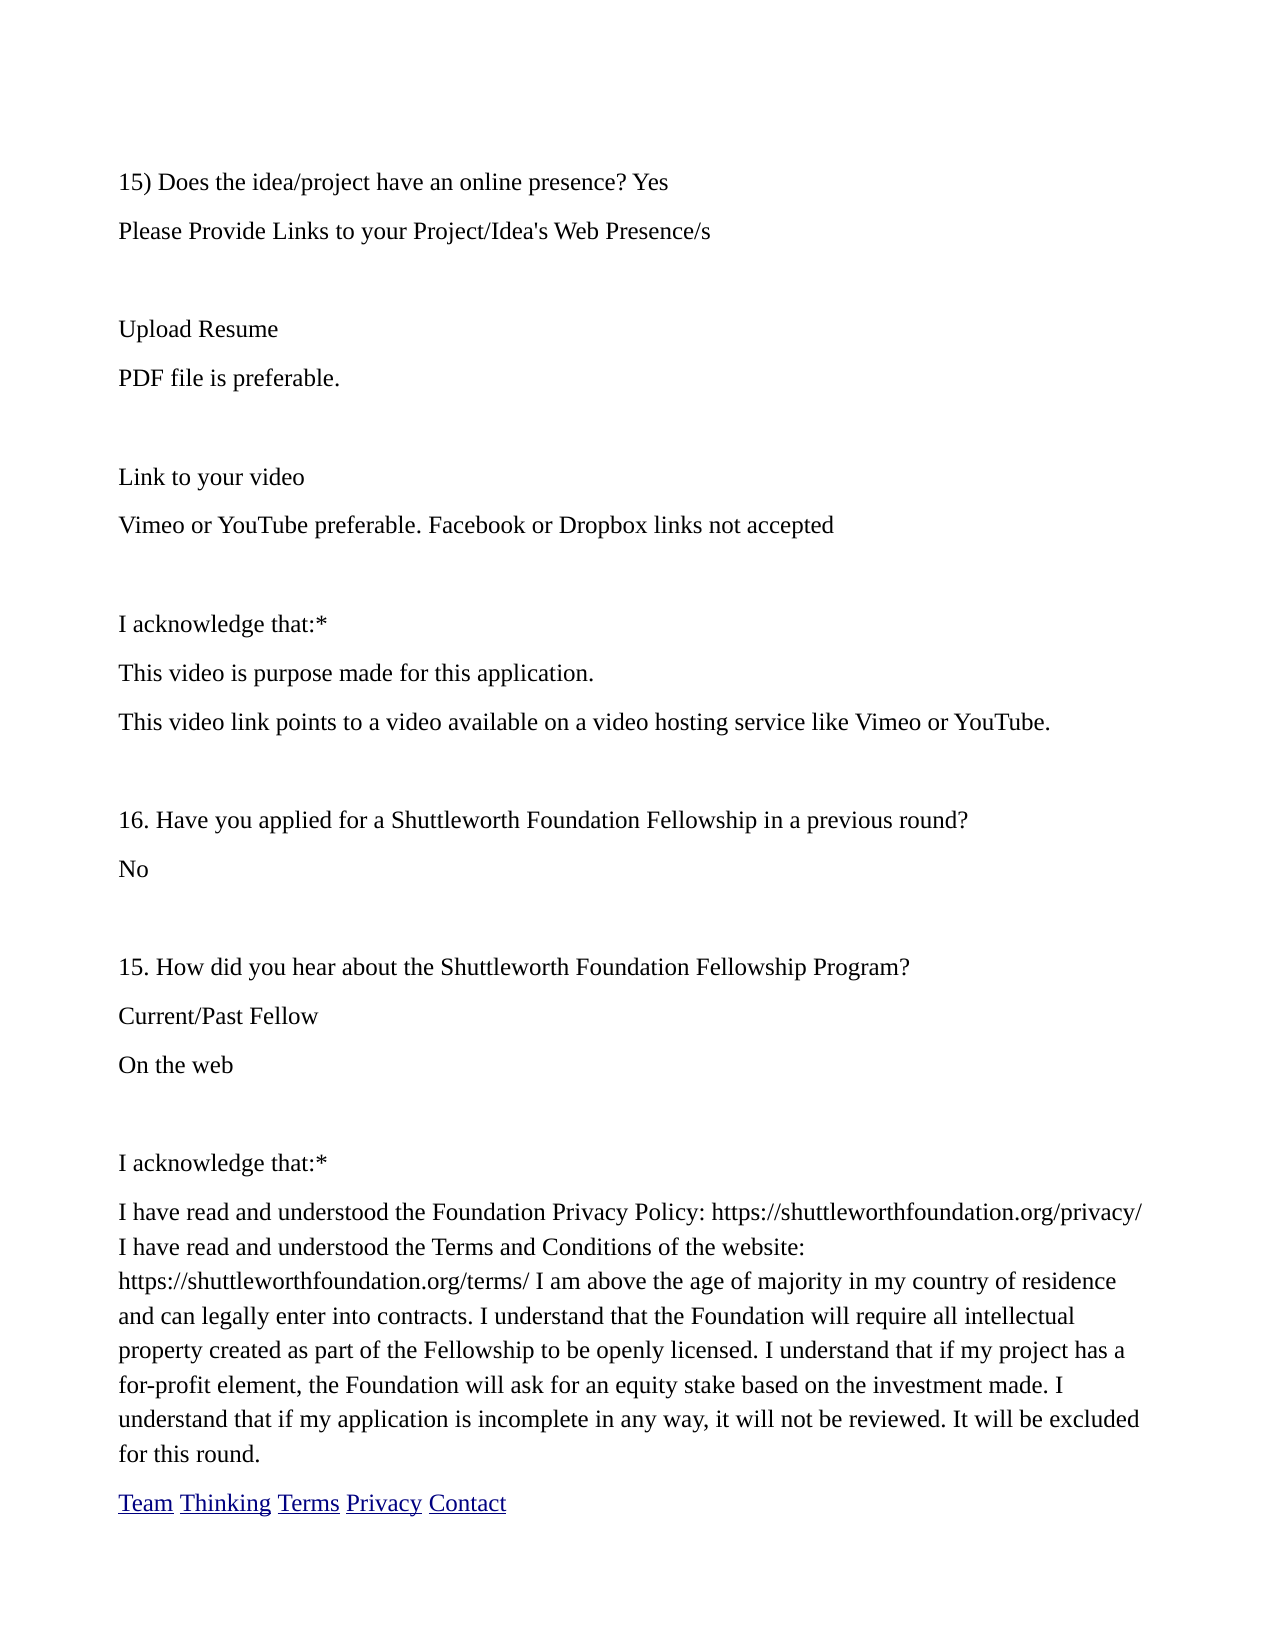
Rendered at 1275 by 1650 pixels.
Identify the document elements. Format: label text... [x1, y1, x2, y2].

text This video is purpose made for this application. [118, 658, 1157, 687]
text Current/Past Fellow [118, 1001, 1157, 1030]
text PDF file is preferable. [118, 363, 1157, 392]
text 15. How did you hear about the Shuttleworth Foundation Fellowship Program? [118, 952, 1157, 981]
text 15) Does the idea/project have an online presence? Yes [118, 167, 1157, 196]
text Please Provide Links to your Project/Idea's Web Presence/s [118, 216, 1157, 245]
text Upload Resume [118, 314, 1157, 343]
text This video link points to a video available on a video hosting service like Vimeo or YouTube. [118, 707, 1157, 736]
text On the web [118, 1050, 1157, 1079]
text 16. Have you applied for a Shuttleworth Foundation Fellowship in a previous round? [118, 805, 1157, 834]
text Vimeo or YouTube preferable. Facebook or Dropbox links not accepted [118, 511, 1157, 539]
text I have read and understood the Foundation Privacy Policy: https://shuttleworthfoundation.org/privacy/ I have read and understood the Terms and Conditions of the website: https://shuttleworthfoundation.org/terms/ I am above the age of majority in my country of residence and can legally enter into contracts. I understand that the Foundation will require all intellectual property created as part of the Fellowship to be openly licensed. I understand that if my project has a for-profit element, the Foundation will ask for an equity stake based on the investment made. I understand that if my application is incomplete in any way, it will not be reviewed. It will be excluded for this round. [118, 1197, 1157, 1468]
text Link to your video [118, 462, 1157, 490]
text I acknowledge that:* [118, 609, 1157, 637]
text No [118, 854, 1157, 883]
text Team Thinking Terms Privacy Contact [118, 1488, 1157, 1517]
text I acknowledge that:* [118, 1148, 1157, 1177]
